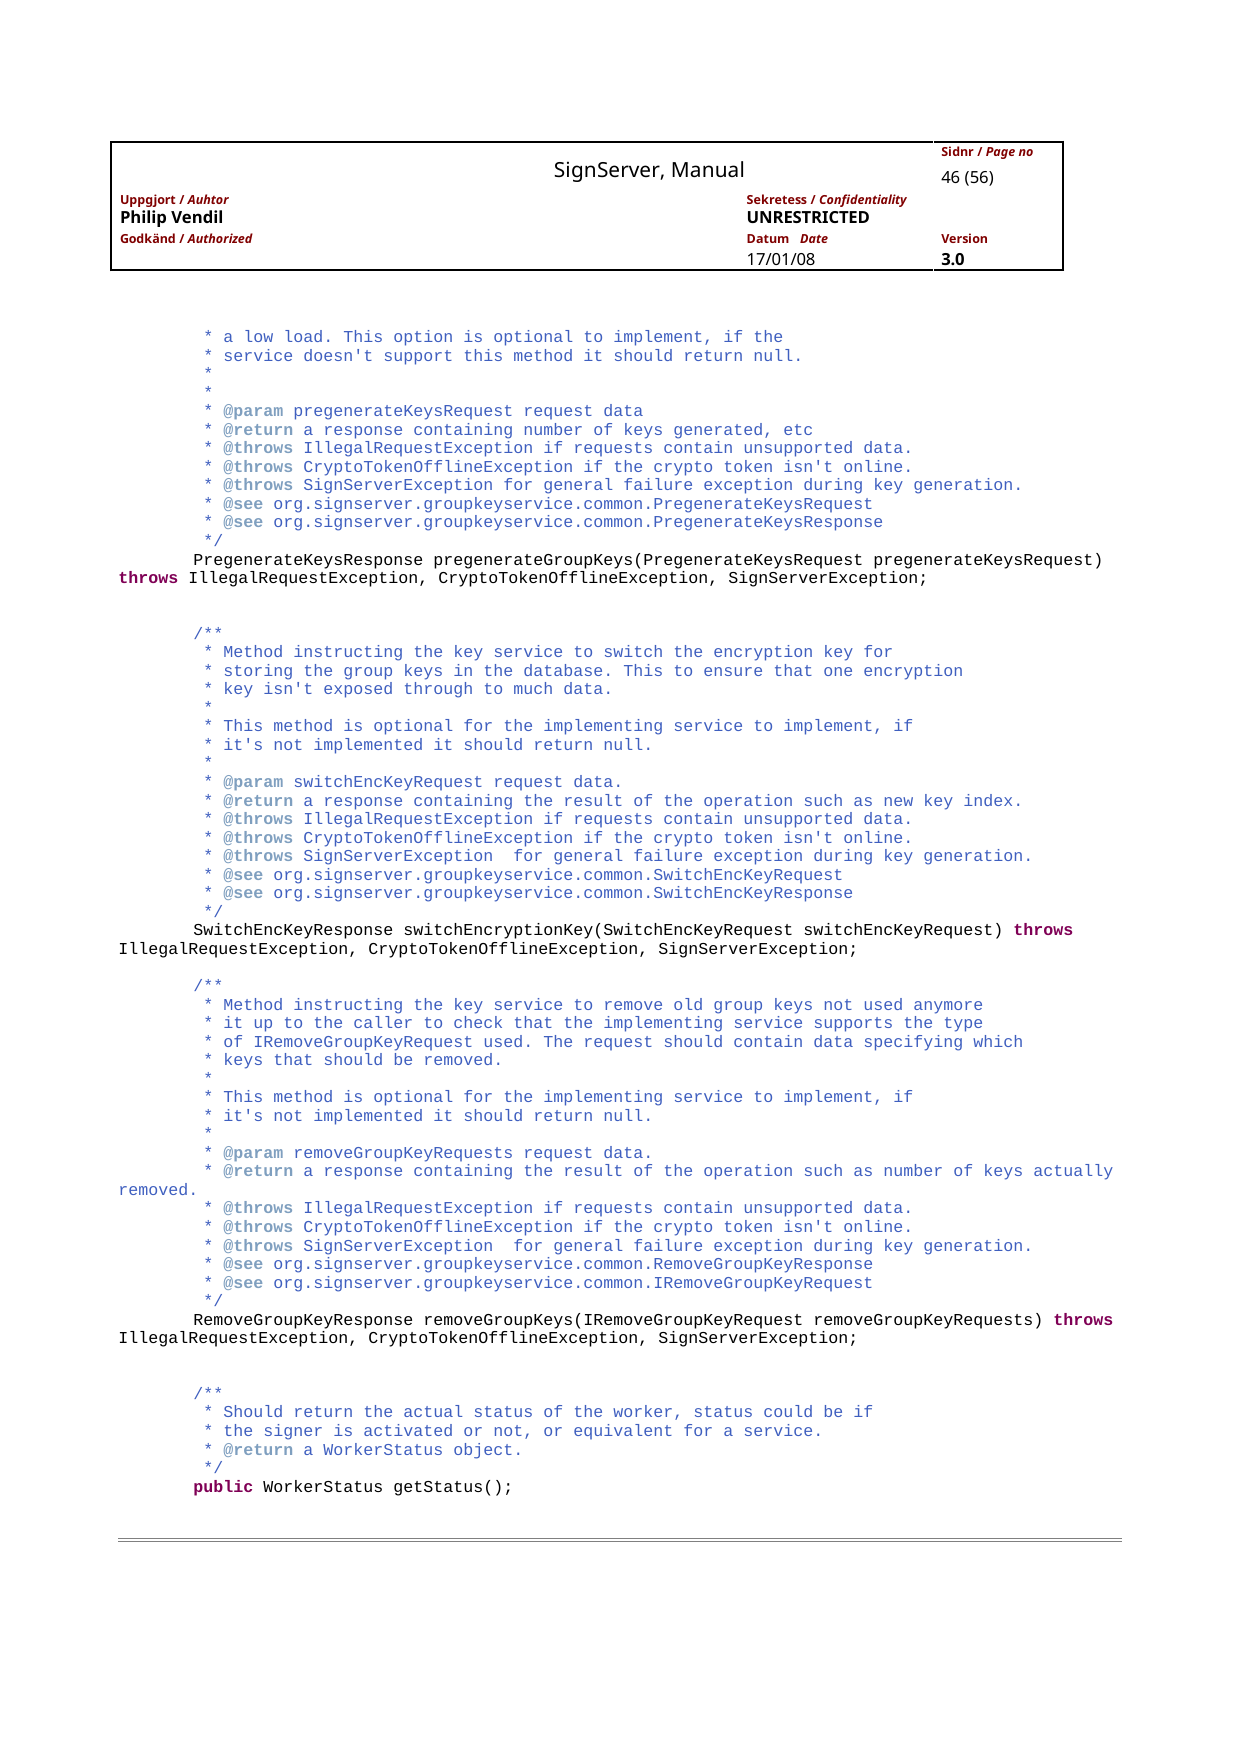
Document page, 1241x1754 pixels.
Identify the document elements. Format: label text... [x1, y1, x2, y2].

text * @throws SignServerException for general failure exception during key generation. [118, 477, 1122, 496]
text * @throws IllegalRequestException if requests contain unsupported data. [118, 811, 1122, 829]
text * @return a response containing the result of the operation such as number of keys actually removed. [118, 1163, 1122, 1200]
text * @throws CryptoTokenOfflineException if the crypto token isn't online. [118, 1219, 1122, 1237]
text * @return a response containing number of keys generated, etc [118, 422, 1122, 440]
text */ [118, 1460, 1122, 1478]
text * @see org.signserver.groupkeyservice.common.IRemoveGroupKeyRequest [118, 1274, 1122, 1293]
text * keys that should be removed. [118, 1052, 1122, 1071]
text * it's not implemented it should return null. [118, 1108, 1122, 1126]
text * @throws SignServerException for general failure exception during key generation. [118, 1237, 1122, 1256]
text * @see org.signserver.groupkeyservice.common.SwitchEncKeyResponse [118, 885, 1122, 904]
text * This method is optional for the implementing service to implement, if [118, 718, 1122, 737]
text * @see org.signserver.groupkeyservice.common.PregenerateKeysResponse [118, 514, 1122, 533]
text SwitchEncKeyResponse switchEncryptionKey(SwitchEncKeyRequest switchEncKeyRequest) throws IllegalRequestException, CryptoTokenOfflineException, SignServerException; [118, 922, 1122, 959]
text * @throws IllegalRequestException if requests contain unsupported data. [118, 1200, 1122, 1219]
text * @see org.signserver.groupkeyservice.common.PregenerateKeysRequest [118, 496, 1122, 514]
text * a low load. This option is optional to implement, if the [118, 329, 1122, 347]
text * @throws CryptoTokenOfflineException if the crypto token isn't online. [118, 459, 1122, 477]
text * @return a response containing the result of the operation such as new key index. [118, 792, 1122, 811]
text public WorkerStatus getStatus(); [118, 1478, 1122, 1497]
text /** [118, 1386, 1122, 1404]
text * service doesn't support this method it should return null. [118, 347, 1122, 366]
text * key isn't exposed through to much data. [118, 681, 1122, 700]
text PregenerateKeysResponse pregenerateGroupKeys(PregenerateKeysRequest pregenerateKeysRequest) throws IllegalRequestException, CryptoTokenOfflineException, SignServerException; [118, 551, 1122, 588]
text */ [118, 1293, 1122, 1312]
text */ [118, 533, 1122, 551]
text * @param switchEncKeyRequest request data. [118, 774, 1122, 792]
text * @throws SignServerException for general failure exception during key generation. [118, 848, 1122, 867]
text * of IRemoveGroupKeyRequest used. The request should contain data specifying which [118, 1033, 1122, 1052]
text * @param pregenerateKeysRequest request data [118, 403, 1122, 422]
text RemoveGroupKeyResponse removeGroupKeys(IRemoveGroupKeyRequest removeGroupKeyRequests) throws IllegalRequestException, CryptoTokenOfflineException, SignServerException; [118, 1312, 1122, 1349]
text * @see org.signserver.groupkeyservice.common.SwitchEncKeyRequest [118, 867, 1122, 885]
text * it's not implemented it should return null. [118, 737, 1122, 755]
text * it up to the caller to check that the implementing service supports the type [118, 1015, 1122, 1033]
text * @return a WorkerStatus object. [118, 1441, 1122, 1460]
text * [118, 1126, 1122, 1145]
text * Method instructing the key service to switch the encryption key for [118, 644, 1122, 663]
text * @throws IllegalRequestException if requests contain unsupported data. [118, 440, 1122, 459]
text * storing the group keys in the database. This to ensure that one encryption [118, 663, 1122, 681]
text /** [118, 978, 1122, 996]
text * [118, 700, 1122, 718]
text * Should return the actual status of the worker, status could be if [118, 1404, 1122, 1423]
text /** [118, 626, 1122, 644]
text * the signer is activated or not, or equivalent for a service. [118, 1423, 1122, 1441]
text * [118, 1071, 1122, 1089]
text * @see org.signserver.groupkeyservice.common.RemoveGroupKeyResponse [118, 1256, 1122, 1274]
text * @param removeGroupKeyRequests request data. [118, 1145, 1122, 1163]
text * Method instructing the key service to remove old group keys not used anymore [118, 996, 1122, 1015]
text * [118, 384, 1122, 403]
text */ [118, 904, 1122, 922]
text * [118, 755, 1122, 774]
text * @throws CryptoTokenOfflineException if the crypto token isn't online. [118, 829, 1122, 848]
text * This method is optional for the implementing service to implement, if [118, 1089, 1122, 1108]
text * [118, 366, 1122, 384]
